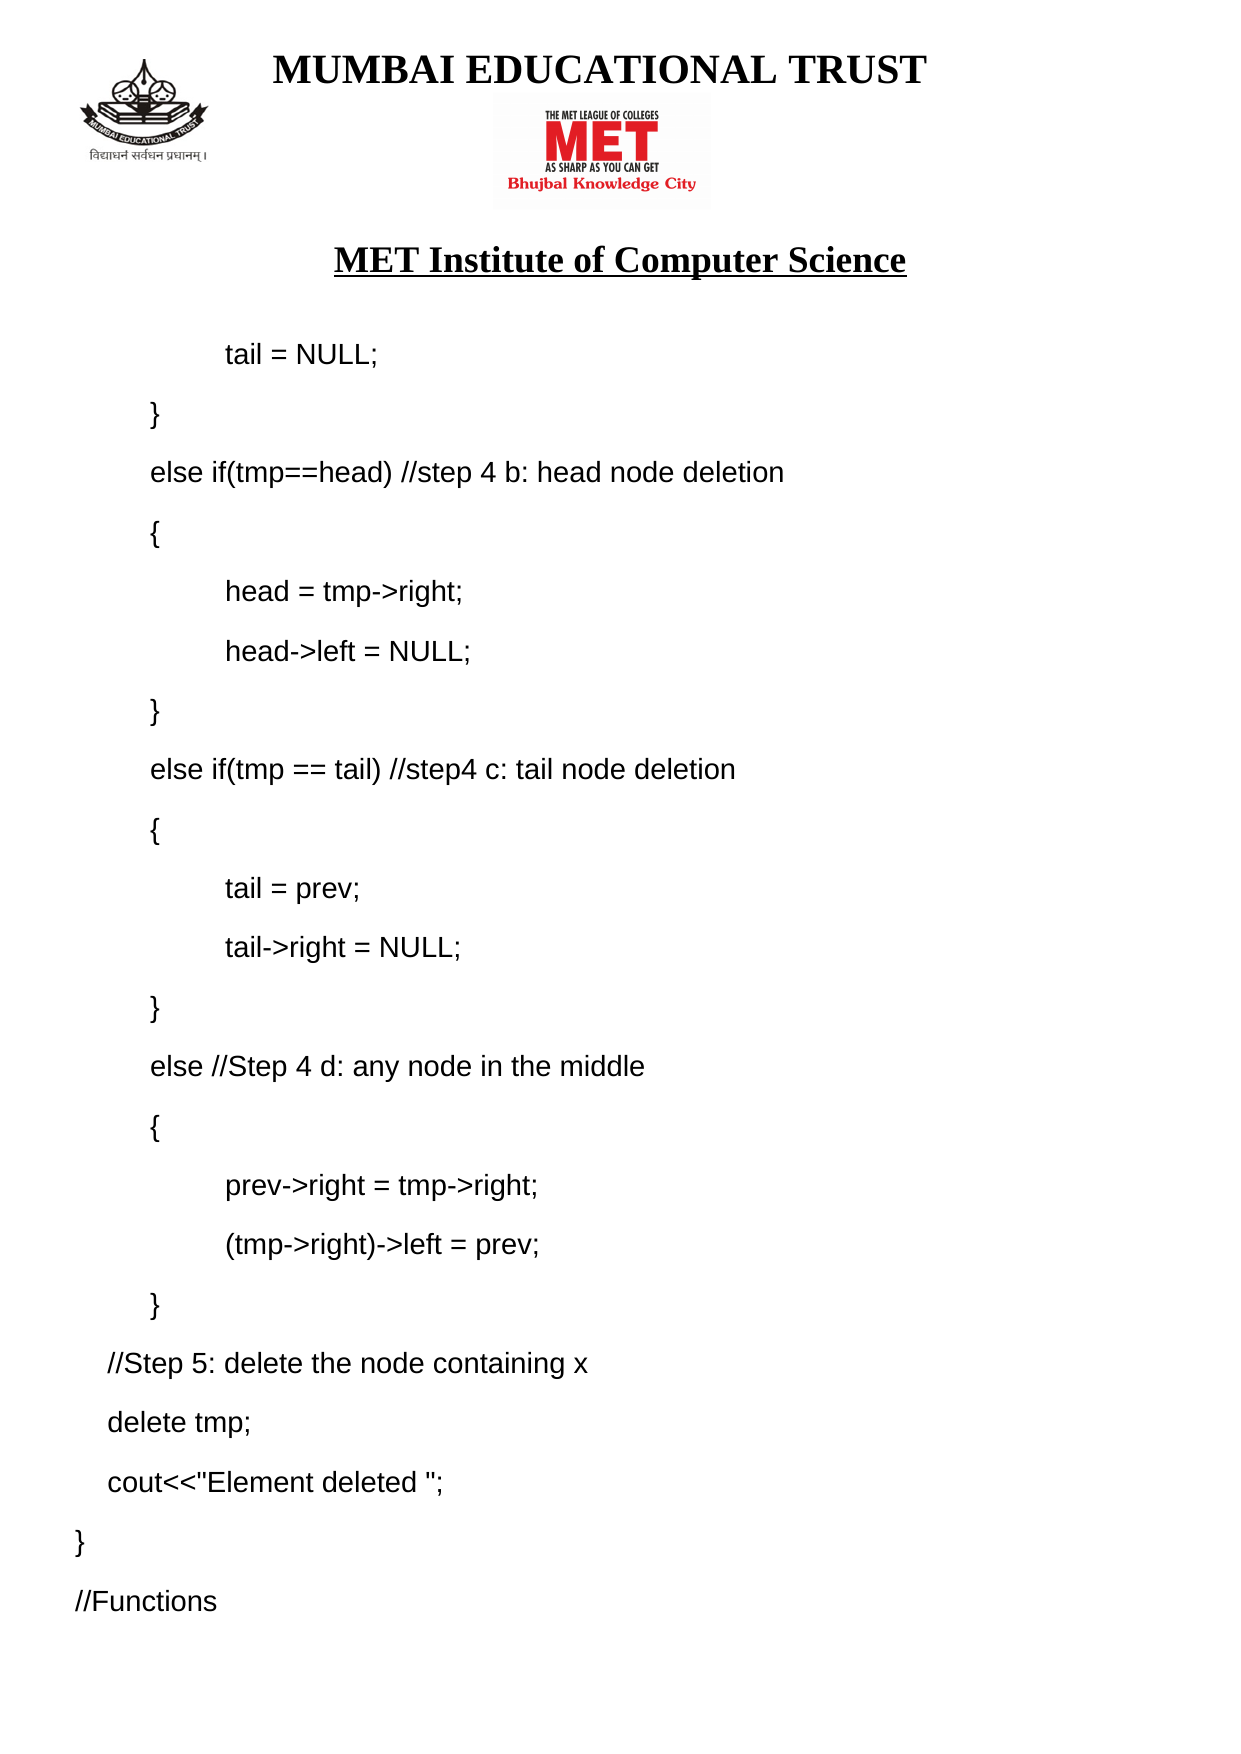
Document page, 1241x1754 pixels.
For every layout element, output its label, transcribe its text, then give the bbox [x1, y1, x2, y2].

text cout<<"Element deleted "; [75, 1465, 1165, 1498]
text //Functions [75, 1583, 1165, 1617]
text (tmp->right)->left = prev; [75, 1227, 1165, 1261]
text tail = NULL; [75, 337, 1165, 370]
text } [75, 1287, 1165, 1320]
text { [75, 1108, 1165, 1142]
text else if(tmp==head) //step 4 b: head node deletion [75, 455, 1165, 489]
text tail = prev; [75, 871, 1165, 904]
text } [75, 990, 1165, 1023]
text } [75, 396, 1165, 429]
text } [75, 1524, 1165, 1558]
text prev->right = tmp->right; [75, 1168, 1165, 1201]
text } [75, 693, 1165, 726]
text //Step 5: delete the node containing x [75, 1346, 1165, 1379]
text else if(tmp == tail) //step4 c: tail node deletion [75, 752, 1165, 786]
text tail->right = NULL; [75, 930, 1165, 964]
text else //Step 4 d: any node in the middle [75, 1049, 1165, 1083]
text { [75, 515, 1165, 548]
text head->left = NULL; [75, 633, 1165, 667]
text delete tmp; [75, 1405, 1165, 1439]
text head = tmp->right; [75, 574, 1165, 608]
picture [79, 59, 209, 162]
picture [492, 92, 712, 210]
text { [75, 812, 1165, 845]
